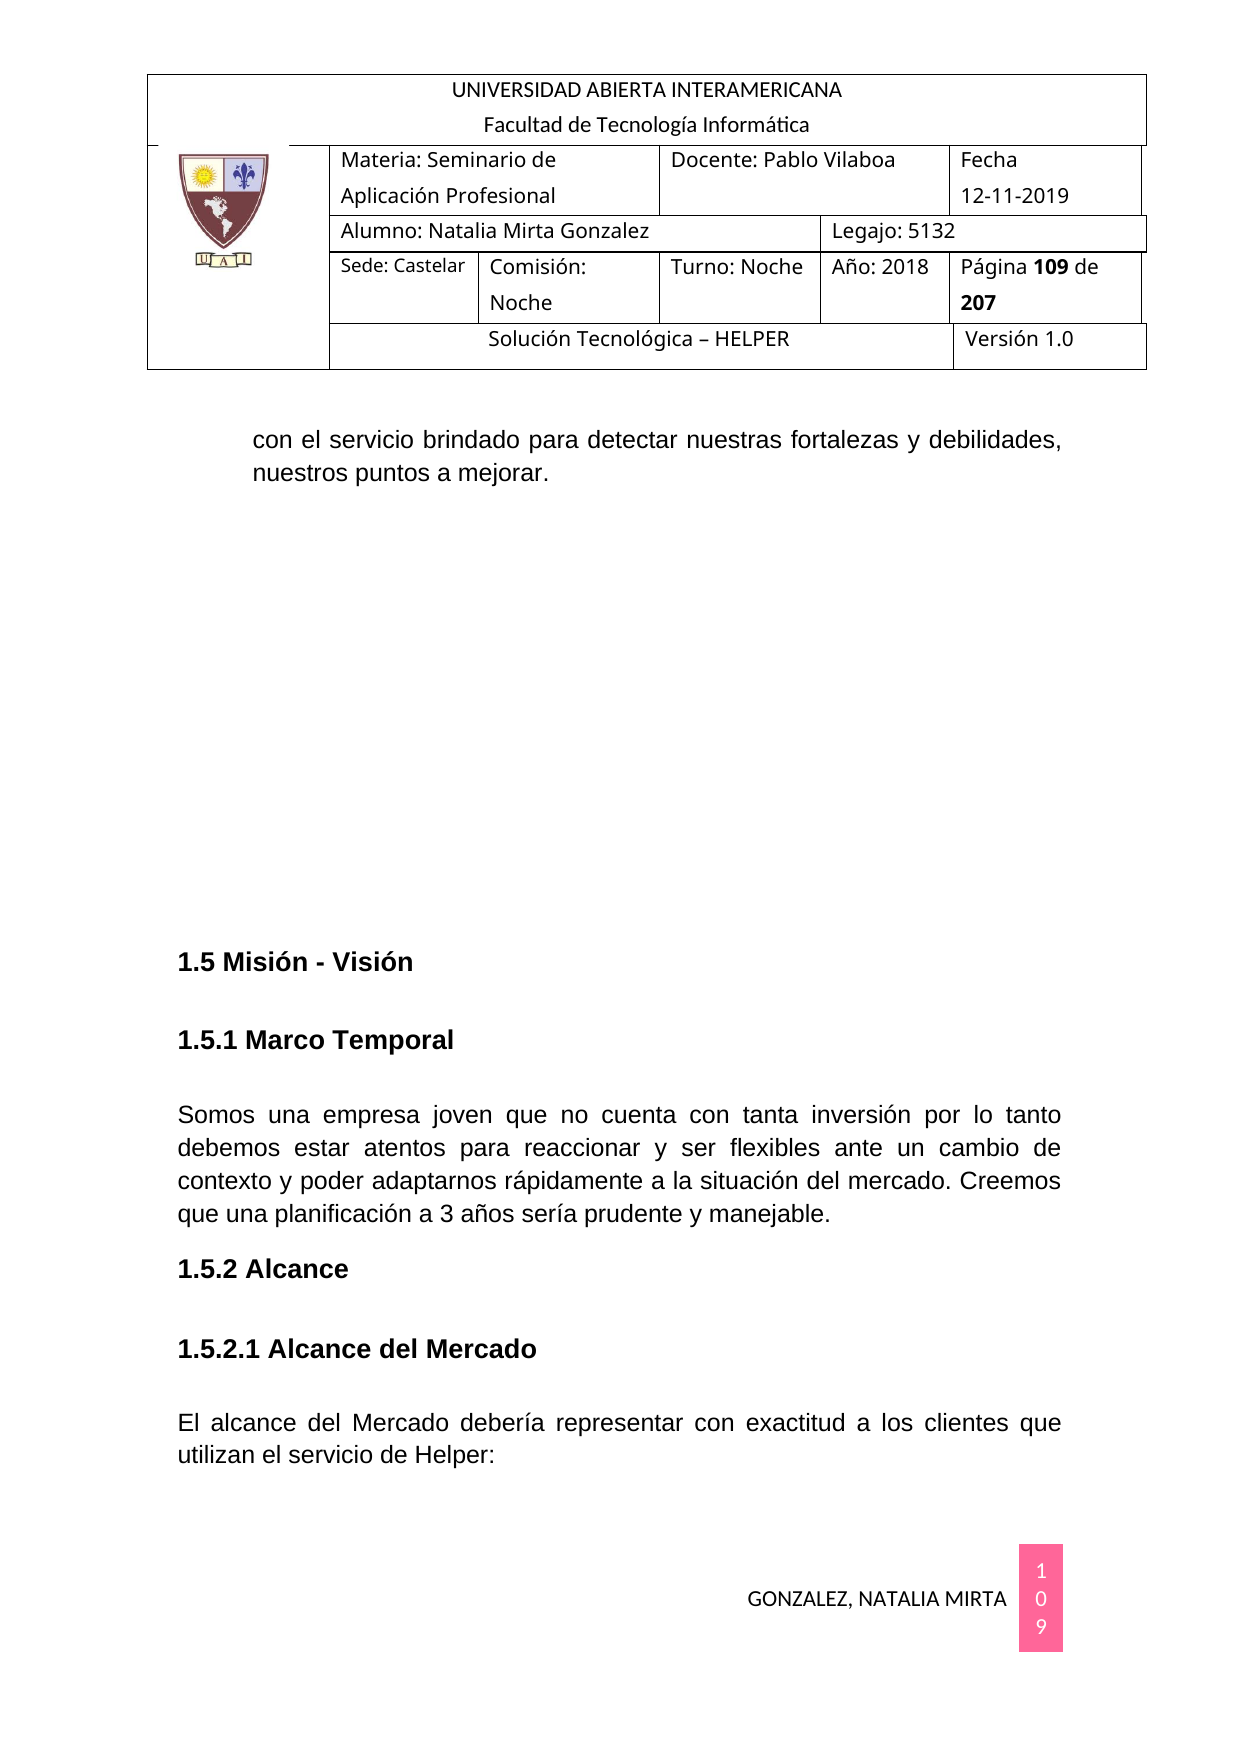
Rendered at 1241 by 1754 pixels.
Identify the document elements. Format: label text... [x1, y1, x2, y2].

subtitle 1.5.2.1 Alcance del Mercado [177, 1333, 1063, 1364]
subtitle 1.5.2 Alcance [177, 1253, 1063, 1284]
text El alcance del Mercado debería representar con exactitud a los clientes que utilizan el servicio de Helper: [177, 1407, 1063, 1469]
subtitle 1.5.1 Marco Temporal [177, 1024, 1063, 1056]
list con el servicio brindado para detectar nuestras fortalezas y debilidades, nuestros puntos a mejorar. [215, 425, 1063, 487]
text Somos una empresa joven que no cuenta con tanta inversión por lo tanto debemos estar atentos para reaccionar y ser flexibles ante un cambio de contexto y poder adaptarnos rápidamente a la situación del mercado. Creemos que una planificación a 3 años sería prudente y manejable. [177, 1100, 1063, 1228]
subtitle 1.5 Misión - Visión [177, 946, 1063, 977]
